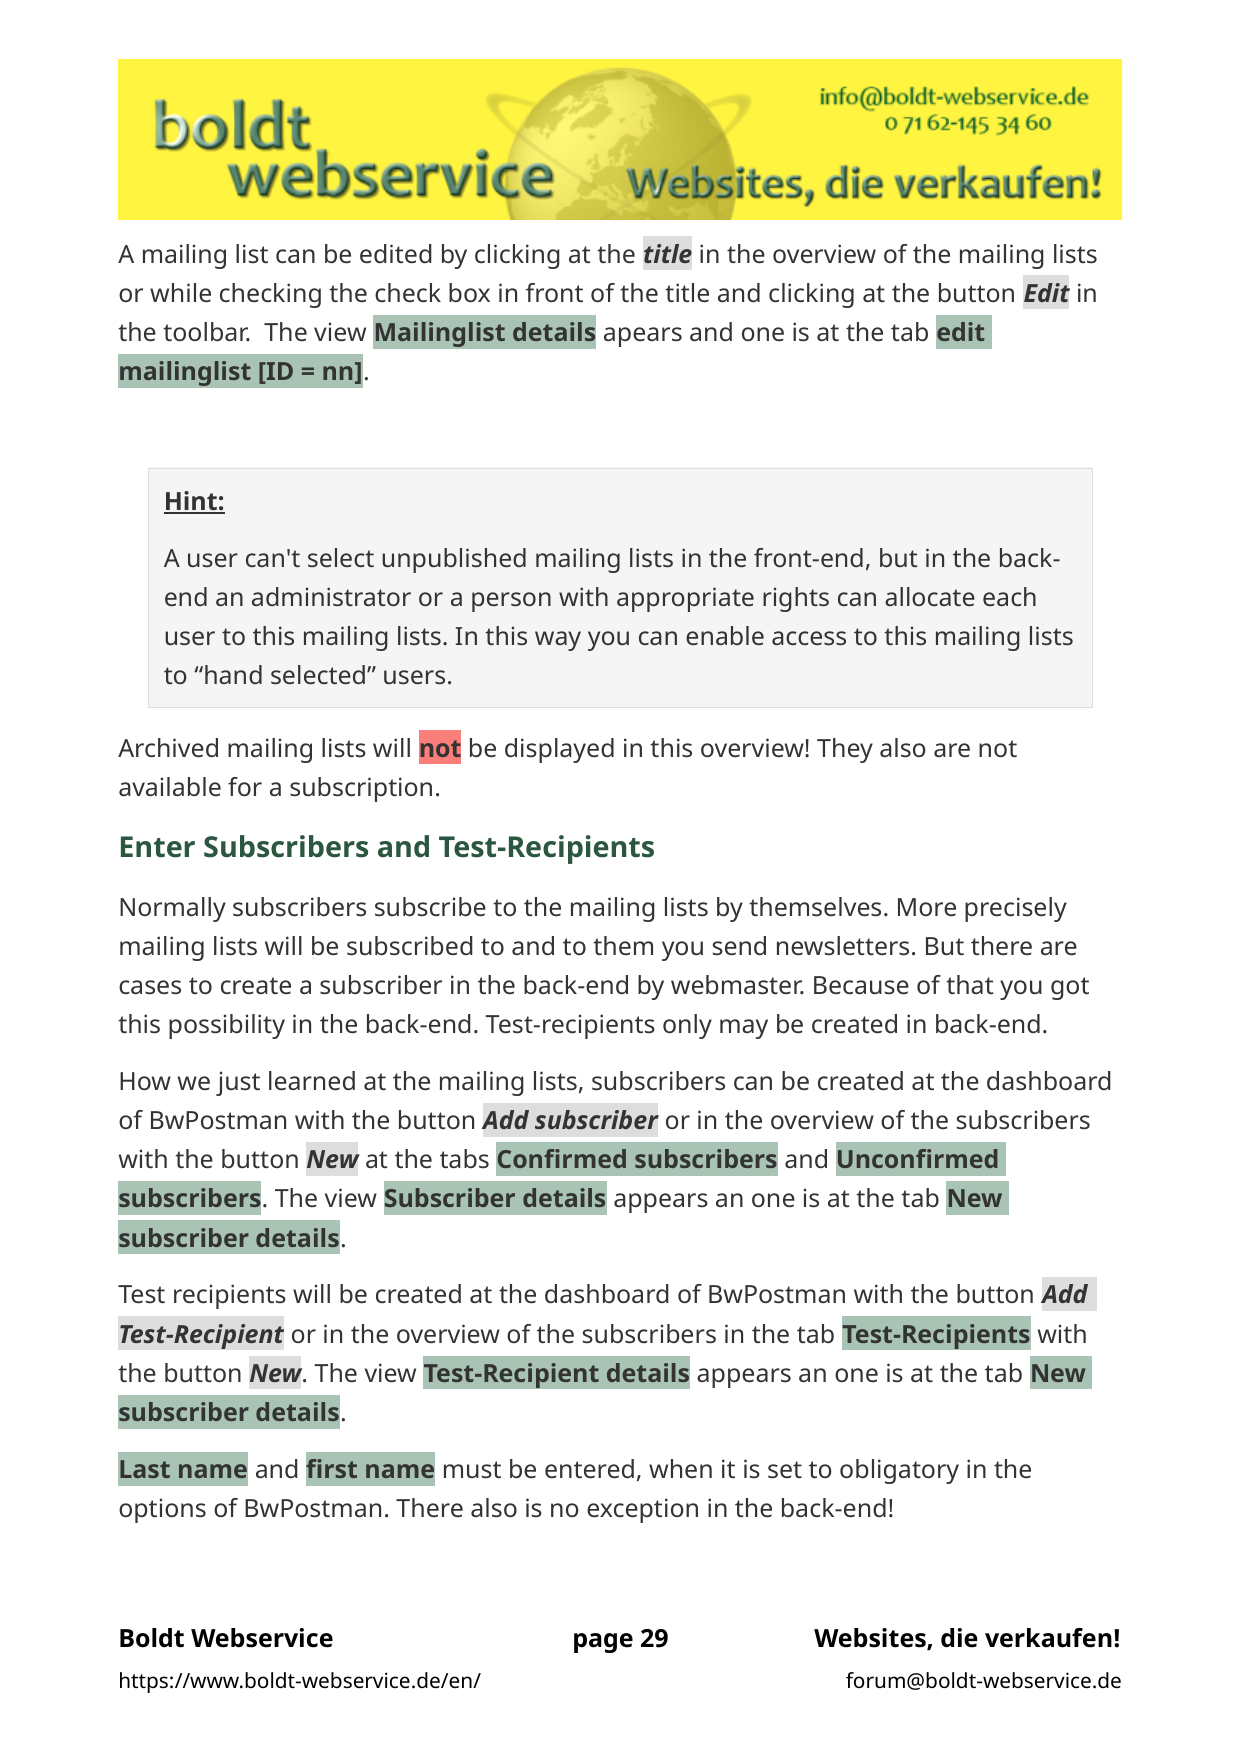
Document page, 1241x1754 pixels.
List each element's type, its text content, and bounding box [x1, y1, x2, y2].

text Archived mailing lists will not be displayed in this overview! They also are not available for a subscription. [118, 730, 1122, 804]
text How we just learned at the mailing lists, subscribers can be created at the dashboard of BwPostman with the button Add subscriber or in the overview of the subscribers with the button New at the tabs Confirmed subscribers and Unconfirmed subscribers. The view Subscriber details appears an one is at the tab New subscriber details. [118, 1064, 1122, 1254]
subtitle Enter Subscribers and Test-Recipients [118, 826, 1122, 866]
text Normally subscribers subscribe to the mailing lists by themselves. More precisely mailing lists will be subscribed to and to them you send newsletters. But there are cases to create a subscriber in the back-end by webmaster. Because of that you got this possibility in the back-end. Test-recipients only may be created in back-end. [118, 889, 1122, 1041]
text Last name and first name must be entered, when it is set to obligatory in the options of BwPostman. There also is no exception in the back-end! [118, 1452, 1122, 1525]
picture [118, 59, 1123, 220]
text Test recipients will be created at the dashboard of BwPostman with the button Add Test-Recipient or in the overview of the subscribers in the tab Test-Recipients with the button New. The view Test-Recipient details appears an one is at the tab New subscriber details. [118, 1277, 1122, 1429]
text Hint: [149, 469, 1092, 517]
text A mailing list can be edited by clicking at the title in the overview of the mailing lists or while checking the check box in front of the title and clicking at the button Edit in the toolbar. The view Mailinglist details apears and one is at the tab edit mailinglist [ID = nn]. [118, 236, 1122, 388]
text A user can't select unpublished mailing lists in the front-end, but in the back-end an administrator or a person with appropriate rights can allocate each user to this mailing lists. In this way you can enable access to this mailing lists to “hand selected” users. [149, 524, 1092, 707]
